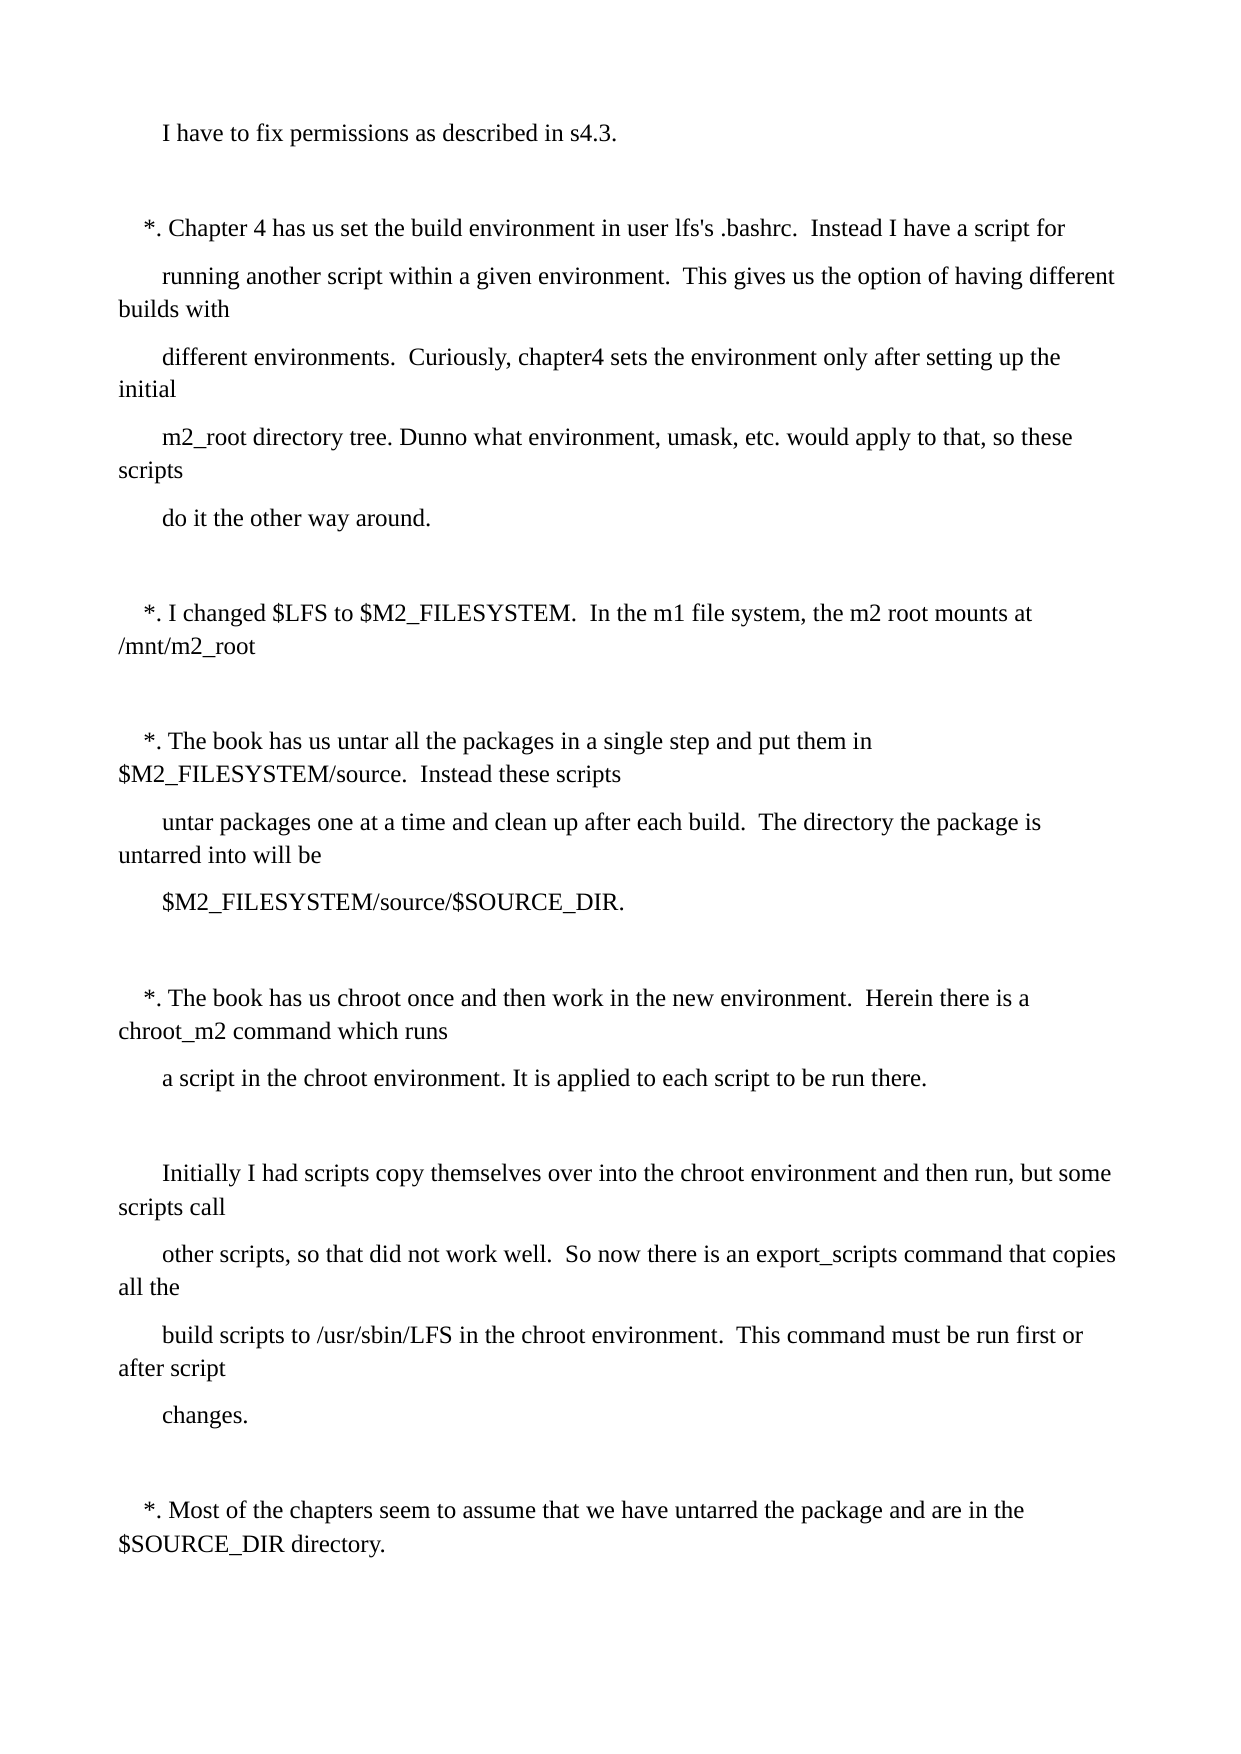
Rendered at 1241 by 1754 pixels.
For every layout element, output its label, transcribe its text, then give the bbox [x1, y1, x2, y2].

text a script in the chroot environment. It is applied to each script to be run there. [118, 1063, 1122, 1092]
text *. I changed $LFS to $M2_FILESYSTEM. In the m1 file system, the m2 root mounts at /mnt/m2_root [118, 598, 1122, 660]
text Initially I had scripts copy themselves over into the chroot environment and then run, but some scripts call [118, 1158, 1122, 1220]
text changes. [118, 1400, 1122, 1429]
text $M2_FILESYSTEM/source/$SOURCE_DIR. [118, 887, 1122, 916]
text build scripts to /usr/sbin/LFS in the chroot environment. This command must be run first or after script [118, 1320, 1122, 1382]
text untar packages one at a time and clean up after each build. The directory the package is untarred into will be [118, 807, 1122, 869]
text I have to fix permissions as described in s4.3. [118, 118, 1122, 147]
text different environments. Curiously, chapter4 sets the environment only after setting up the initial [118, 342, 1122, 403]
text *. The book has us chroot once and then work in the new environment. Herein there is a chroot_m2 command which runs [118, 983, 1122, 1044]
text *. Most of the chapters seem to assume that we have untarred the package and are in the $SOURCE_DIR directory. [118, 1496, 1122, 1557]
text *. Chapter 4 has us set the build environment in user lfs's .bashrc. Instead I have a script for [118, 213, 1122, 242]
text other scripts, so that did not work well. So now there is an export_scripts command that copies all the [118, 1239, 1122, 1301]
text m2_root directory tree. Dunno what environment, umask, etc. would apply to that, so these scripts [118, 422, 1122, 484]
text *. The book has us untar all the packages in a single step and put them in $M2_FILESYSTEM/source. Instead these scripts [118, 726, 1122, 788]
text do it the other way around. [118, 503, 1122, 532]
text running another script within a given environment. This gives us the option of having different builds with [118, 261, 1122, 323]
